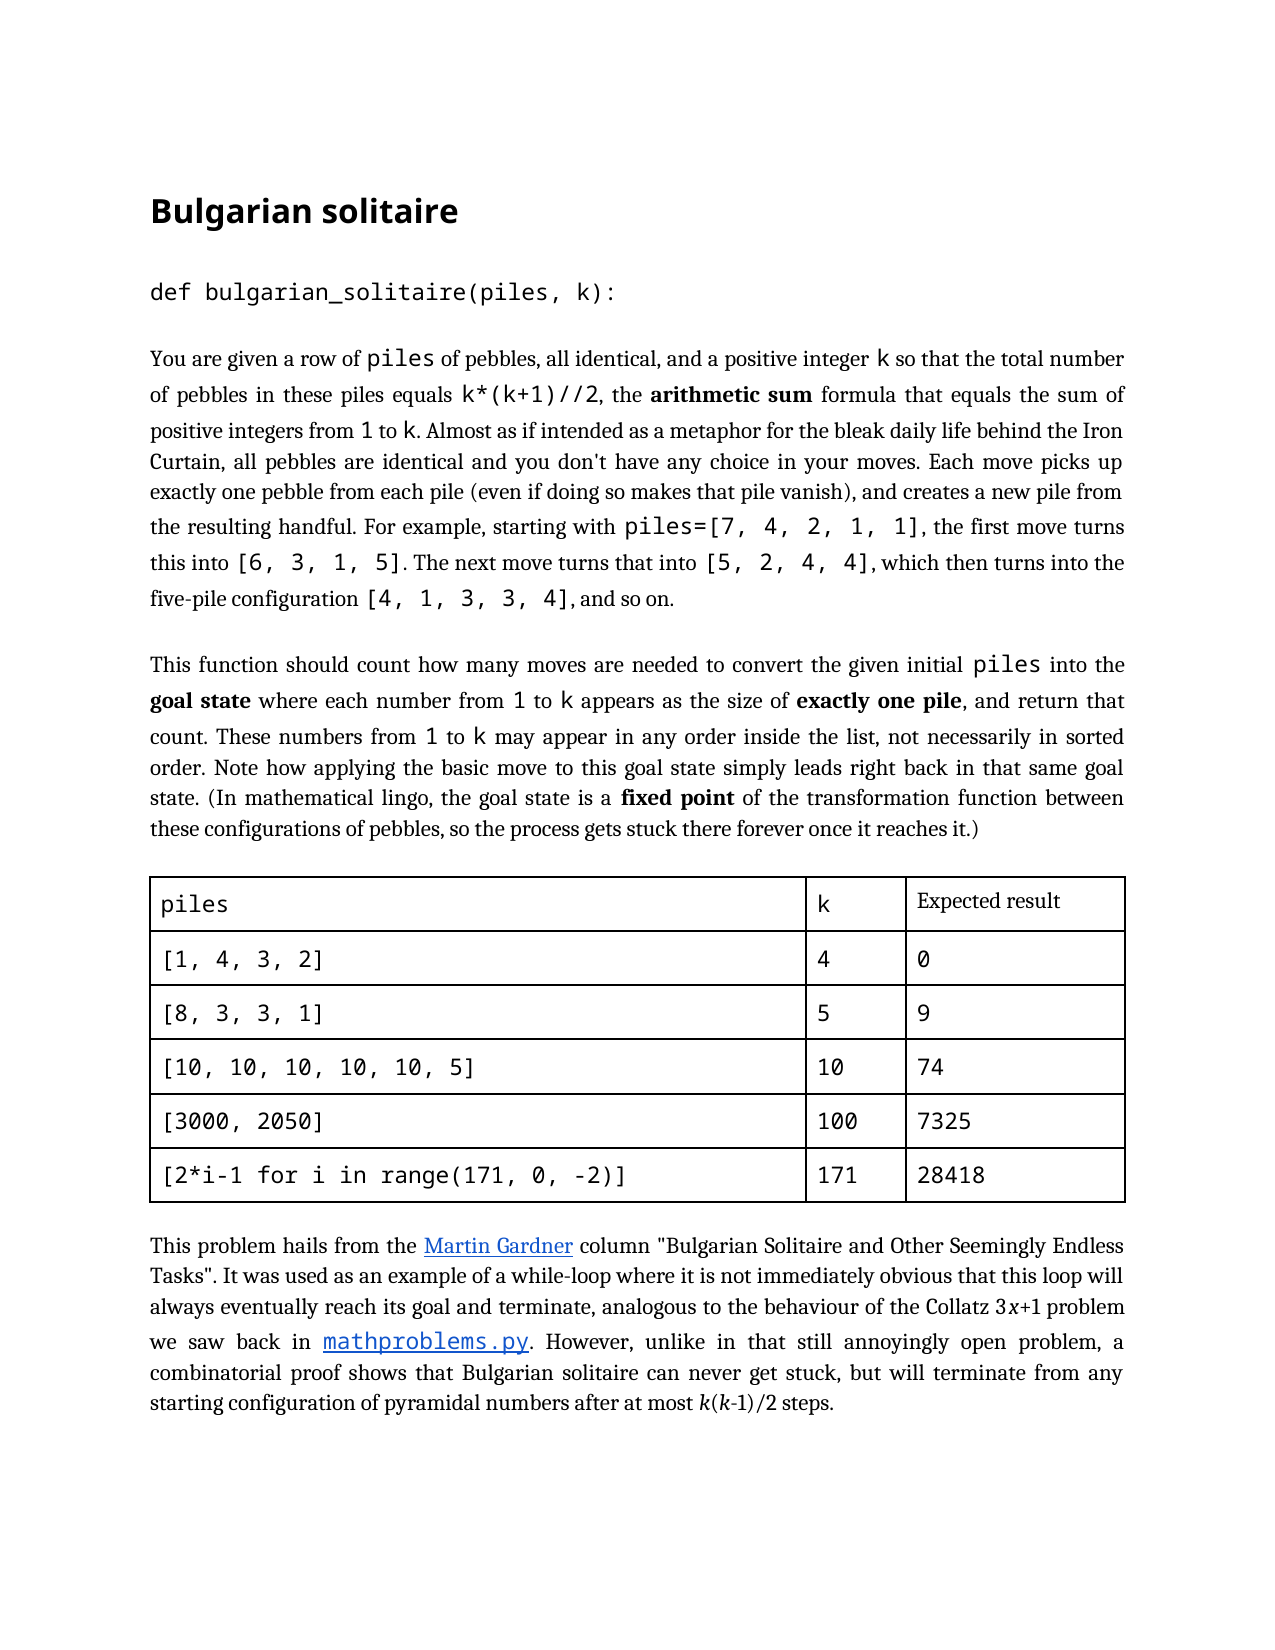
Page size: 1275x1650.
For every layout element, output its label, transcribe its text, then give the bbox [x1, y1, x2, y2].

table_cell [10, 10, 10, 10, 10, 5] [151, 1040, 805, 1092]
table_header piles [151, 878, 805, 930]
table_cell 0 [907, 932, 1124, 984]
subtitle Bulgarian solitaire [150, 187, 1125, 233]
table_cell [3000, 2050] [151, 1095, 805, 1147]
table_cell [8, 3, 3, 1] [151, 986, 805, 1038]
table_cell 7325 [907, 1095, 1124, 1147]
table_cell 10 [807, 1040, 905, 1092]
text def bulgarian_solitaire(piles, k): [150, 276, 1125, 307]
table_cell 100 [807, 1095, 905, 1147]
table_cell 28418 [907, 1149, 1124, 1201]
table_cell 9 [907, 986, 1124, 1038]
table_cell [2*i-1 for i in range(171, 0, -2)] [151, 1149, 805, 1201]
table_cell 5 [807, 986, 905, 1038]
table_header Expected result [907, 878, 1124, 930]
table_cell [1, 4, 3, 2] [151, 932, 805, 984]
table_header k [807, 878, 905, 930]
table_cell 4 [807, 932, 905, 984]
text This function should count how many moves are needed to convert the given initial piles into the goal state where each number from 1 to k appears as the size of exactly one pile, and return that count. These numbers from 1 to k may appear in any order inside the list, not necessarily in sorted order. Note how applying the basic move to this goal state simply leads right back in that same goal state. (In mathematical lingo, the goal state is a fixed point of the transformation function between these configurations of pebbles, so the process gets stuck there forever once it reaches it.) [150, 648, 1125, 842]
table_cell 74 [907, 1040, 1124, 1092]
text This problem hails from the Martin Gardner column "Bulgarian Solitaire and Other Seemingly Endless Tasks". It was used as an example of a while-loop where it is not immediately obvious that this loop will always eventually reach its goal and terminate, analogous to the behaviour of the Collatz 3x+1 problem we saw back in mathproblems.py. However, unlike in that still annoyingly open problem, a combinatorial proof shows that Bulgarian solitaire can never get stuck, but will terminate from any starting configuration of pyramidal numbers after at most k(k-1)/2 steps. [150, 1233, 1125, 1416]
table_cell 171 [807, 1149, 905, 1201]
text You are given a row of piles of pebbles, all identical, and a positive integer k so that the total number of pebbles in these piles equals k*(k+1)//2, the arithmetic sum formula that equals the sum of positive integers from 1 to k. Almost as if intended as a metaphor for the bleak daily life behind the Iron Curtain, all pebbles are identical and you don't have any choice in your moves. Each move picks up exactly one pebble from each pile (even if doing so makes that pile vanish), and creates a new pile from the resulting handful. For example, starting with piles=[7, 4, 2, 1, 1], the first move turns this into [6, 3, 1, 5]. The next move turns that into [5, 2, 4, 4], which then turns into the five-pile configuration [4, 1, 3, 3, 4], and so on. [150, 342, 1125, 613]
